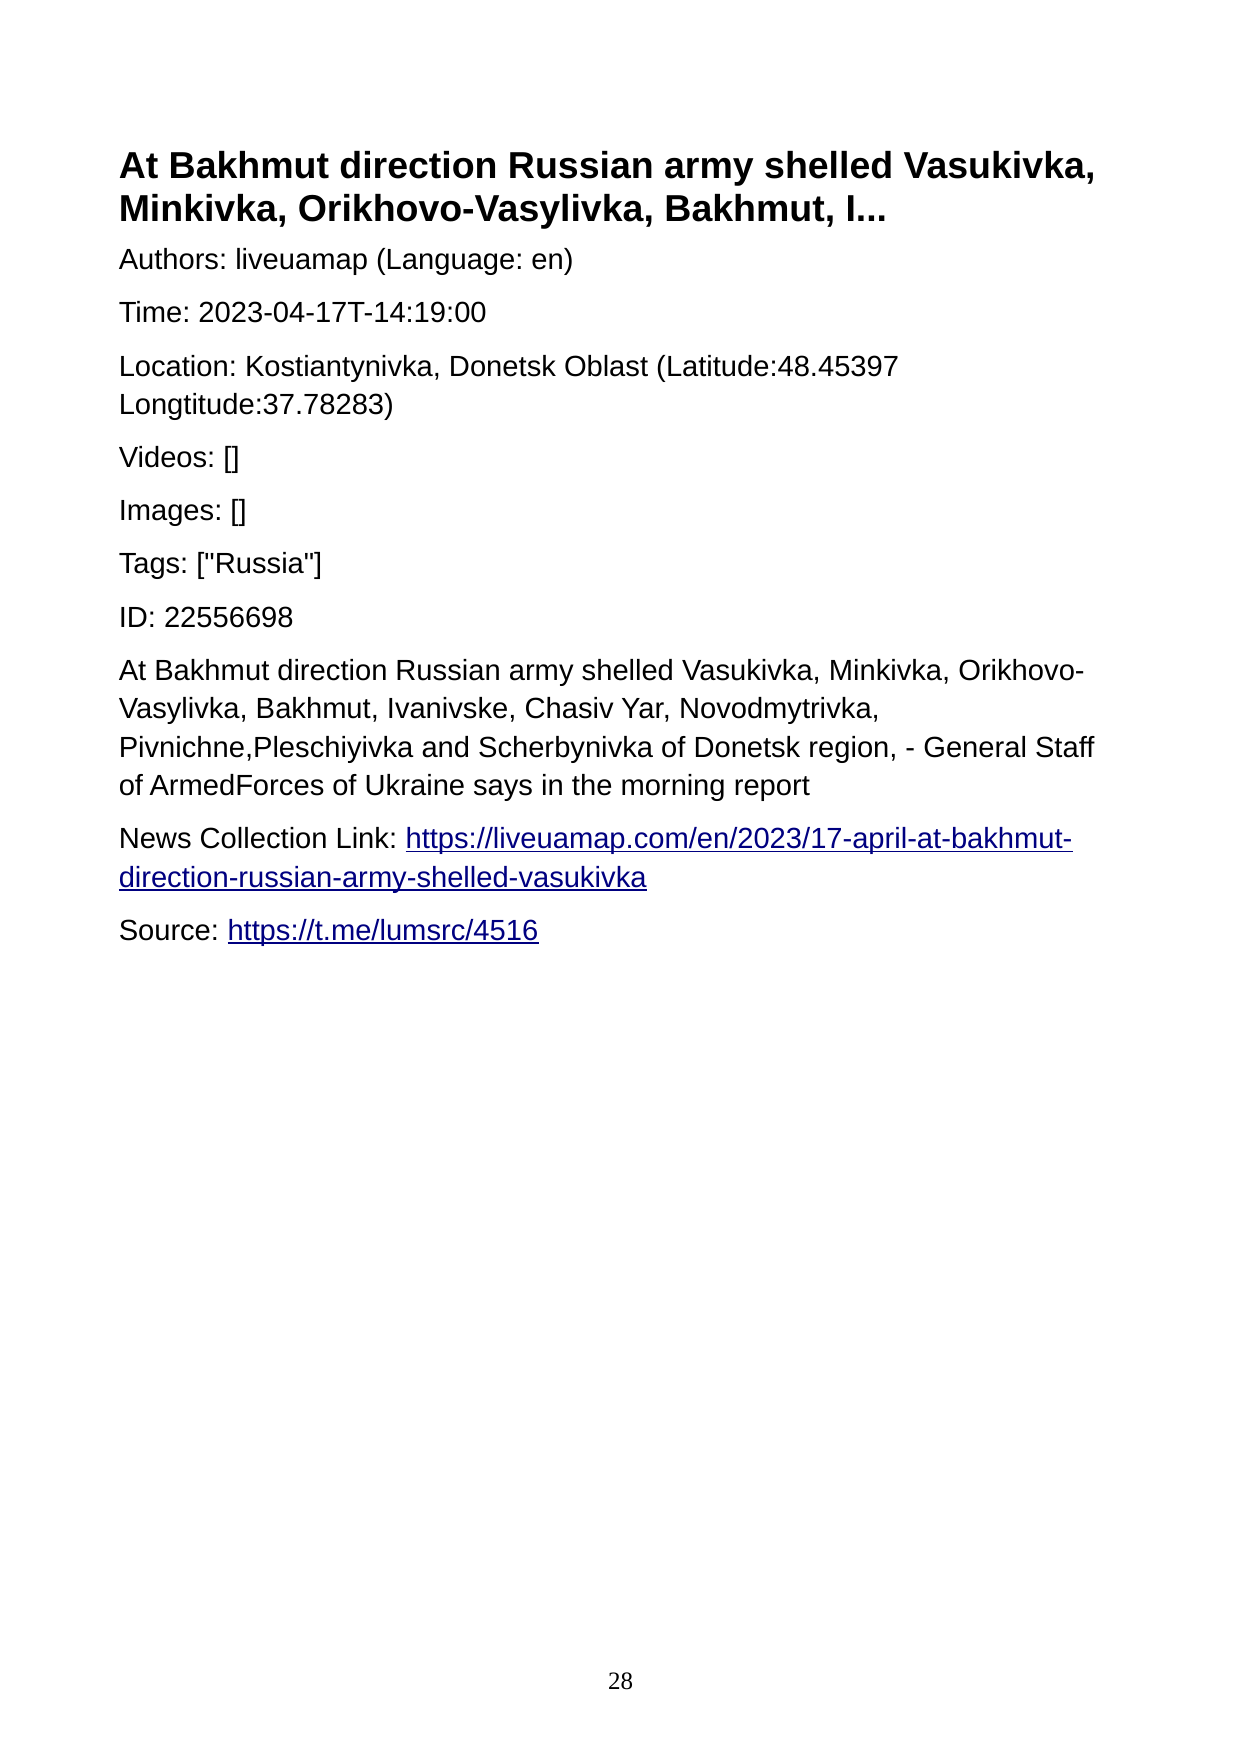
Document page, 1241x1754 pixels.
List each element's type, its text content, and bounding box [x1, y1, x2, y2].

subtitle At Bakhmut direction Russian army shelled Vasukivka, Minkivka, Orikhovo-Vasylivka, Bakhmut, I... [118, 143, 1122, 230]
text Tags: ["Russia"] [118, 546, 1122, 580]
text Images: [] [118, 493, 1122, 527]
text Time: 2023-04-17T-14:19:00 [118, 295, 1122, 329]
text ID: 22556698 [118, 599, 1122, 633]
text Authors: liveuamap (Language: en) [118, 242, 1122, 276]
text At Bakhmut direction Russian army shelled Vasukivka, Minkivka, Orikhovo-Vasylivka, Bakhmut, Ivanivske, Chasiv Yar, Novodmytrivka, Pivnichne,Pleschiyivka and Scherbynivka of Donetsk region, - General Staff of ArmedForces of Ukraine says in the morning report [118, 653, 1122, 802]
text News Collection Link: https://liveuamap.com/en/2023/17-april-at-bakhmut-direction-russian-army-shelled-vasukivka [118, 821, 1122, 893]
text Source: https://t.me/lumsrc/4516 [118, 913, 1122, 947]
text Videos: [] [118, 440, 1122, 474]
text Location: Kostiantynivka, Donetsk Oblast (Latitude:48.45397 Longtitude:37.78283) [118, 348, 1122, 421]
